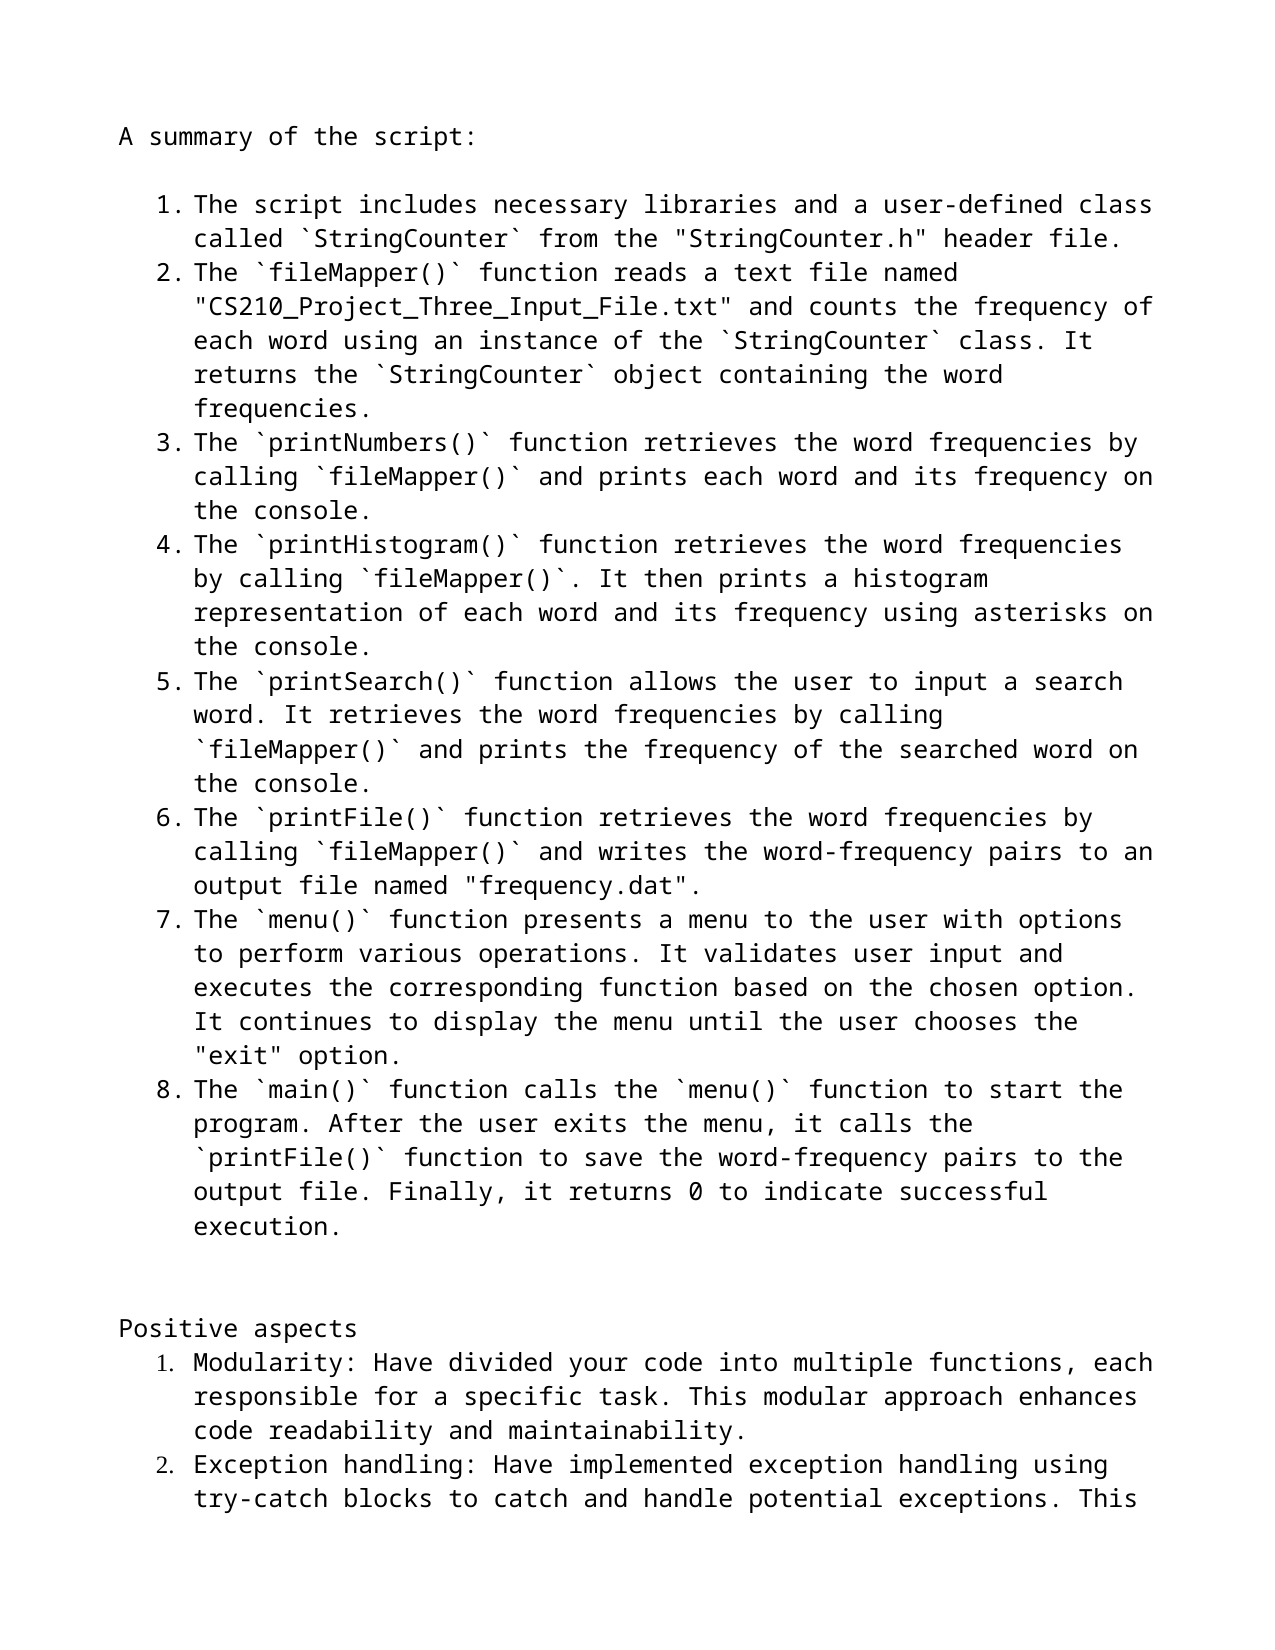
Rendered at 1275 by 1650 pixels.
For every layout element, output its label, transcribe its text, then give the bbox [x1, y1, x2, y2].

list The `printFile()` function retrieves the word frequencies by calling `fileMapper()` and writes the word-frequency pairs to an output file named "frequency.dat". [156, 799, 1157, 902]
list The `main()` function calls the `menu()` function to start the program. After the user exits the menu, it calls the `printFile()` function to save the word-frequency pairs to the output file. Finally, it returns 0 to indicate successful execution. [156, 1072, 1157, 1242]
text A summary of the script: [118, 118, 1157, 152]
list The `printHistogram()` function retrieves the word frequencies by calling `fileMapper()`. It then prints a histogram representation of each word and its frequency using asterisks on the console. [156, 527, 1157, 663]
list The script includes necessary libraries and a user-defined class called `StringCounter` from the "StringCounter.h" header file. [156, 186, 1157, 254]
list The `printSearch()` function allows the user to input a search word. It retrieves the word frequencies by calling `fileMapper()` and prints the frequency of the searched word on the console. [156, 663, 1157, 799]
text Positive aspects [118, 1310, 1157, 1344]
list The `printNumbers()` function retrieves the word frequencies by calling `fileMapper()` and prints each word and its frequency on the console. [156, 425, 1157, 527]
list The `menu()` function presents a menu to the user with options to perform various operations. It validates user input and executes the corresponding function based on the chosen option. It continues to display the menu until the user chooses the "exit" option. [156, 902, 1157, 1072]
list Modularity: Have divided your code into multiple functions, each responsible for a specific task. This modular approach enhances code readability and maintainability. [156, 1344, 1157, 1447]
list Exception handling: Have implemented exception handling using try-catch blocks to catch and handle potential exceptions. This [156, 1447, 1157, 1515]
list The `fileMapper()` function reads a text file named "CS210_Project_Three_Input_File.txt" and counts the frequency of each word using an instance of the `StringCounter` class. It returns the `StringCounter` object containing the word frequencies. [156, 254, 1157, 425]
